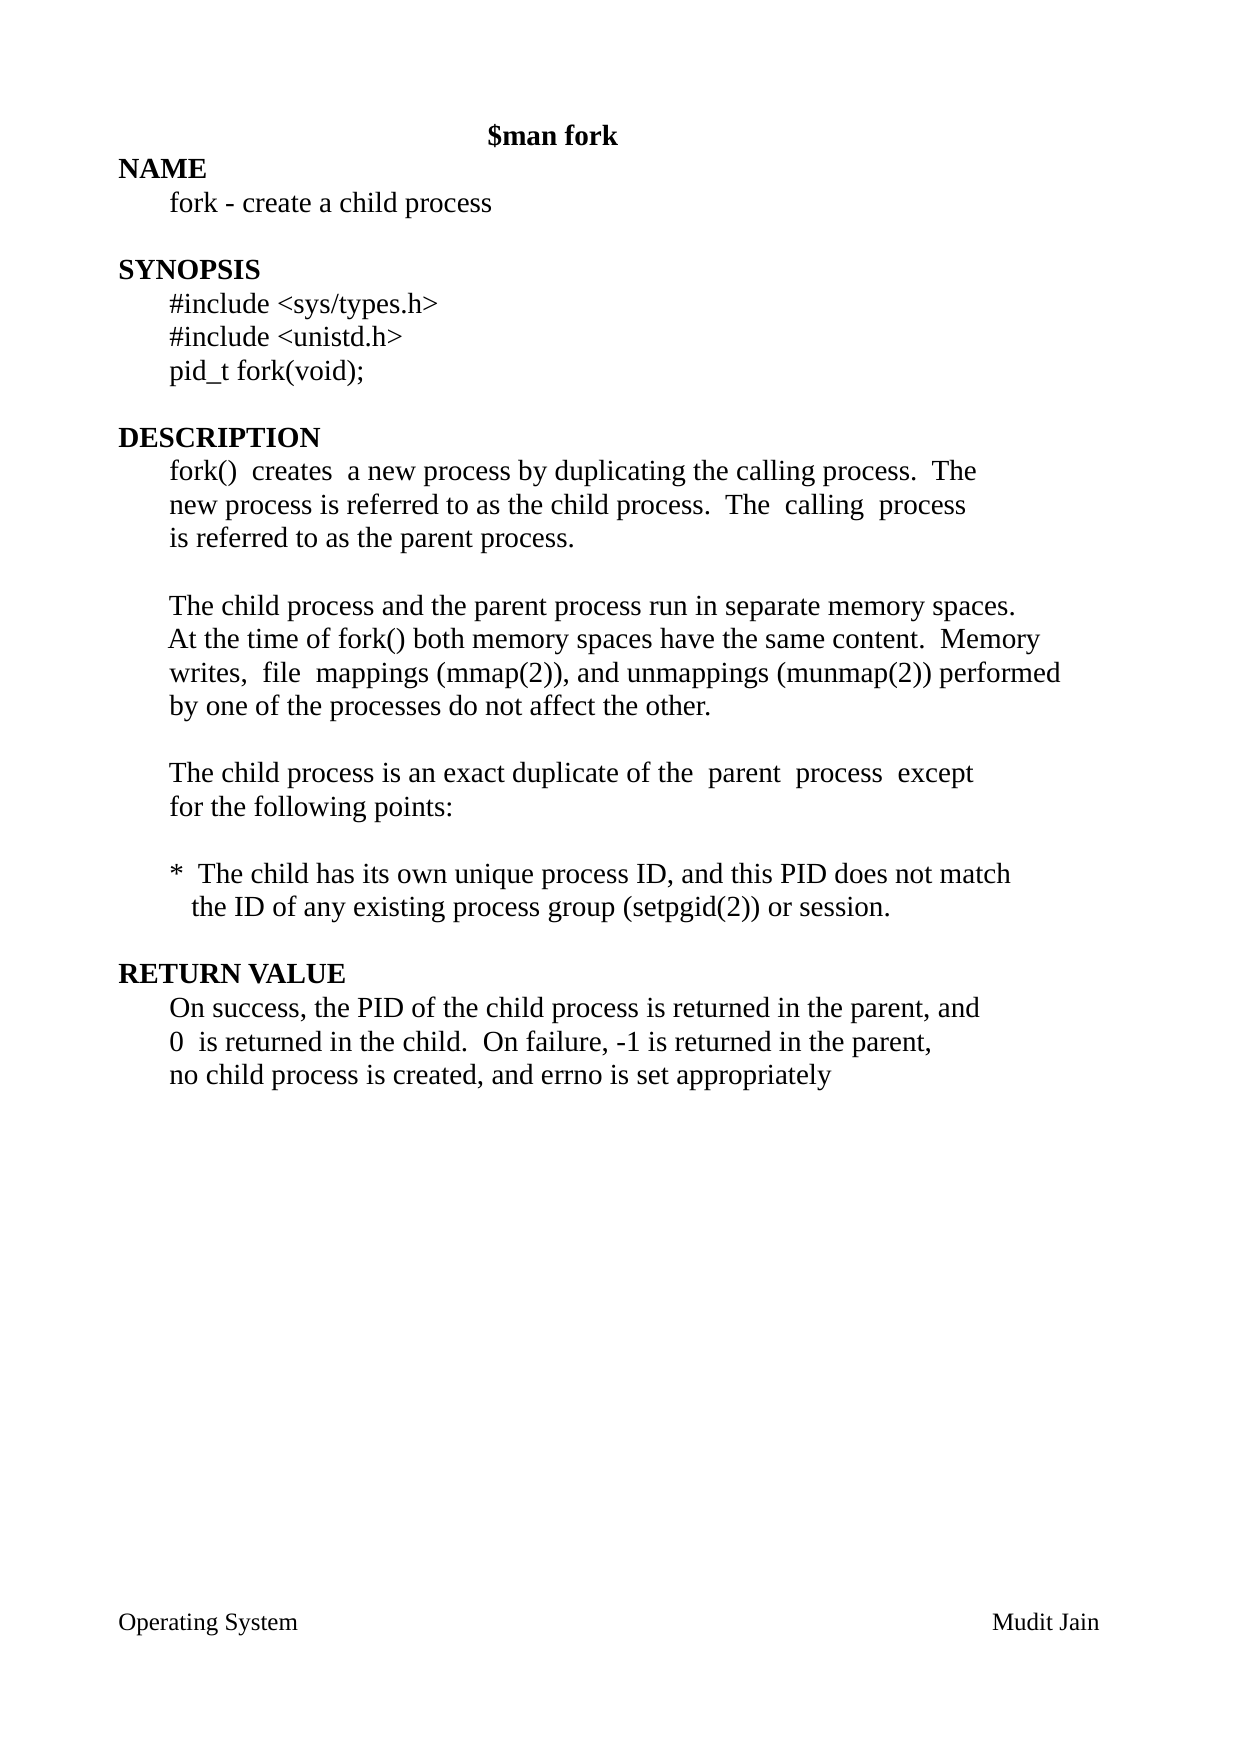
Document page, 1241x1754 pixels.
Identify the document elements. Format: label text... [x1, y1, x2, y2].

text fork() creates a new process by duplicating the calling process. The [118, 453, 1122, 487]
text by one of the processes do not affect the other. [118, 688, 1122, 722]
text At the time of fork() both memory spaces have the same content. Memory [118, 621, 1122, 655]
text The child process is an exact duplicate of the parent process except [118, 755, 1122, 789]
text fork - create a child process [118, 185, 1122, 219]
text pid_t fork(void); [118, 353, 1122, 386]
text 0 is returned in the child. On failure, -1 is returned in the parent, [118, 1024, 1122, 1057]
text #include <unistd.h> [118, 319, 1122, 353]
text no child process is created, and errno is set appropriately [118, 1057, 1122, 1091]
text #include <sys/types.h> [118, 286, 1122, 319]
text the ID of any existing process group (setpgid(2)) or session. [118, 889, 1122, 923]
text On success, the PID of the child process is returned in the parent, and [118, 990, 1122, 1024]
text RETURN VALUE [118, 957, 1122, 990]
text $man fork [118, 118, 1122, 152]
text SYNOPSIS [118, 252, 1122, 286]
text is referred to as the parent process. [118, 521, 1122, 554]
text DESCRIPTION [118, 420, 1122, 453]
text for the following points: [118, 789, 1122, 822]
text writes, file mappings (mmap(2)), and unmappings (munmap(2)) performed [118, 655, 1122, 688]
text The child process and the parent process run in separate memory spaces. [118, 588, 1122, 621]
text * The child has its own unique process ID, and this PID does not match [118, 856, 1122, 889]
text NAME [118, 152, 1122, 185]
text new process is referred to as the child process. The calling process [118, 487, 1122, 521]
